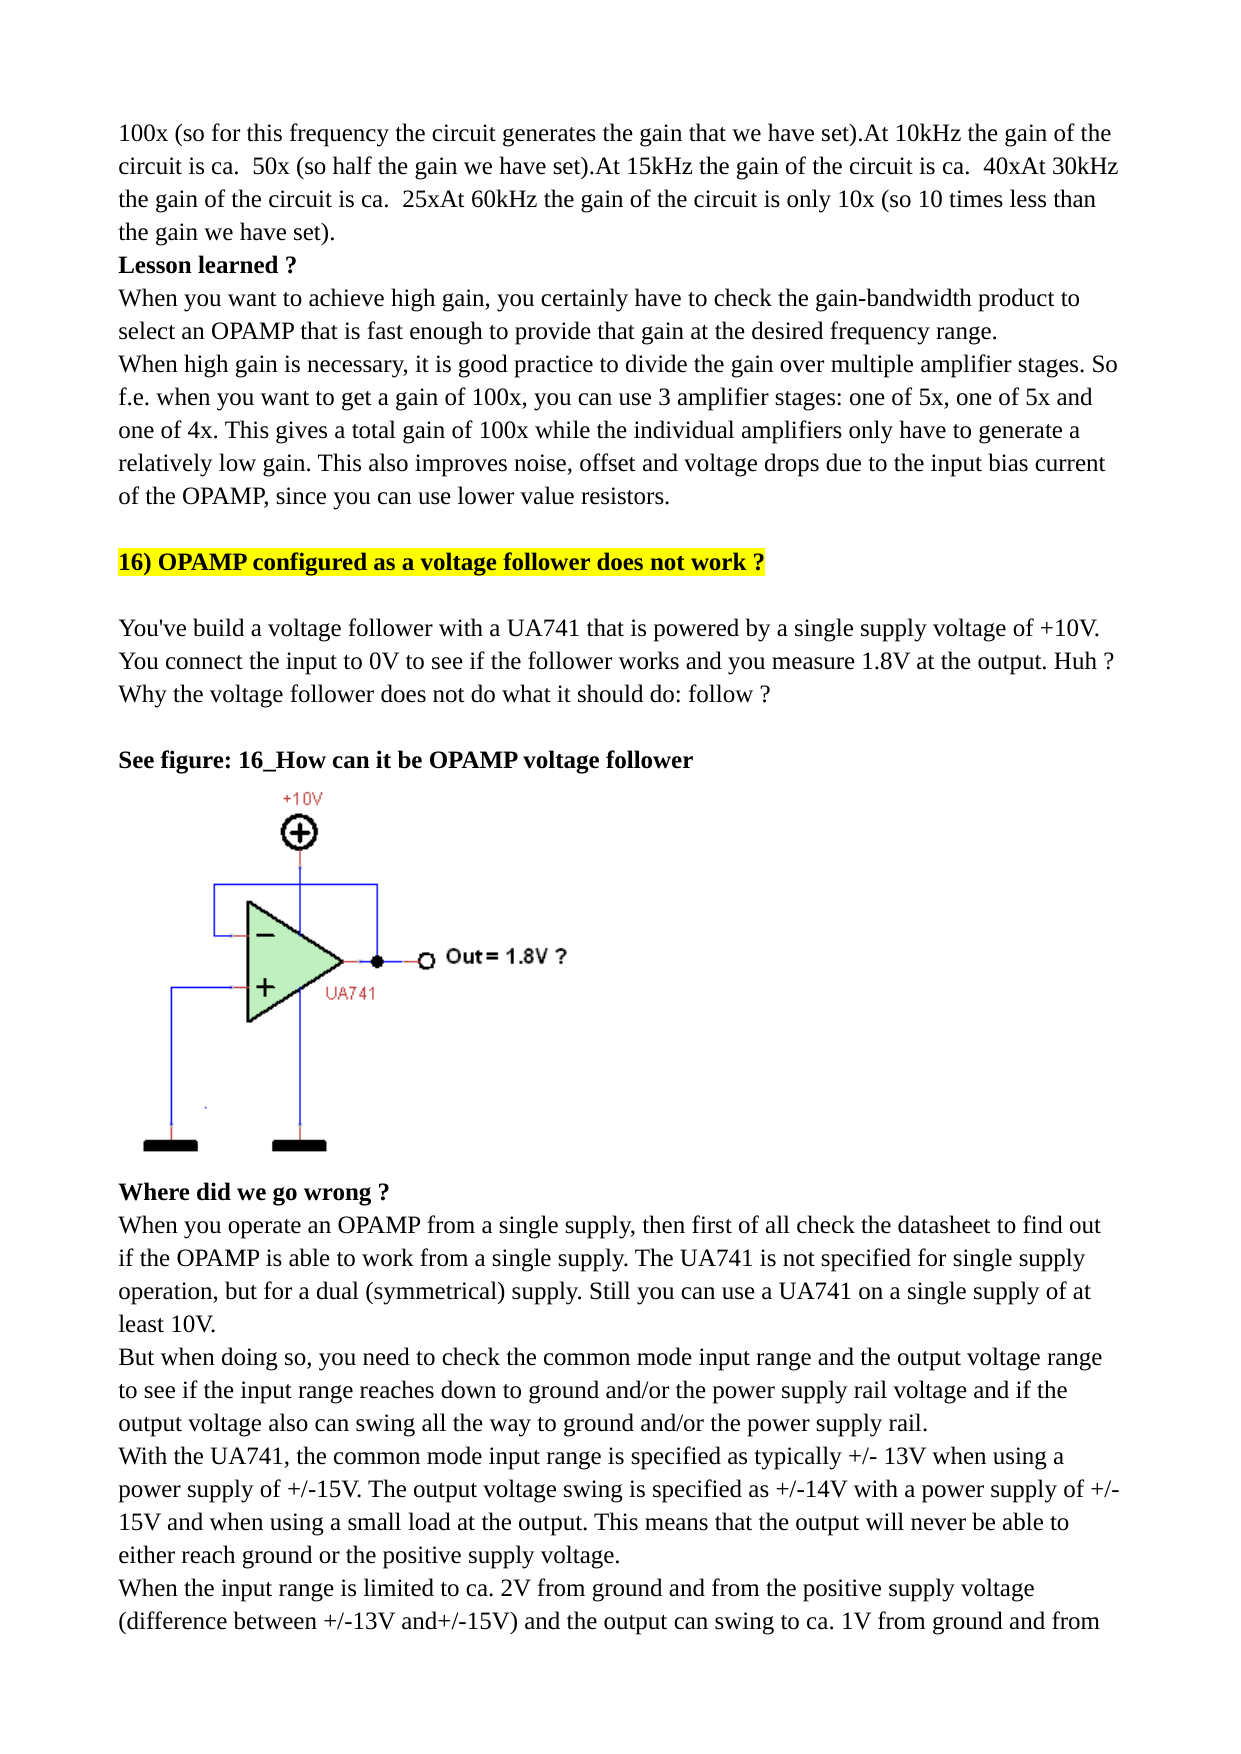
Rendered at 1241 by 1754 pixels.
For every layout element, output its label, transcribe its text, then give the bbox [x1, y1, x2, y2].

text 100x (so for this frequency the circuit generates the gain that we have set).At 10kHz the gain of the circuit is ca. 50x (so half the gain we have set).At 15kHz the gain of the circuit is ca. 40xAt 30kHz the gain of the circuit is ca. 25xAt 60kHz the gain of the circuit is only 10x (so 10 times less than the gain we have set). Lesson learned ? When you want to achieve high gain, you certainly have to check the gain-bandwidth product to select an OPAMP that is fast enough to provide that gain at the desired frequency range. When high gain is necessary, it is good practice to divide the gain over multiple amplifier stages. So f.e. when you want to get a gain of 100x, you can use 3 amplifier stages: one of 5x, one of 5x and one of 4x. This gives a total gain of 100x while the individual amplifiers only have to generate a relatively low gain. This also improves noise, offset and voltage drops due to the input bias current of the OPAMP, since you can use lower value resistors. 16) OPAMP configured as a voltage follower does not work ? You've build a voltage follower with a UA741 that is powered by a single supply voltage of +10V. You connect the input to 0V to see if the follower works and you measure 1.8V at the output. Huh ? Why the voltage follower does not do what it should do: follow ? See figure: 16_How can it be OPAMP voltage follower Where did we go wrong ? When you operate an OPAMP from a single supply, then first of all check the datasheet to find out if the OPAMP is able to work from a single supply. The UA741 is not specified for single supply operation, but for a dual (symmetrical) supply. Still you can use a UA741 on a single supply of at least 10V. But when doing so, you need to check the common mode input range and the output voltage range to see if the input range reaches down to ground and/or the power supply rail voltage and if the output voltage also can swing all the way to ground and/or the power supply rail. With the UA741, the common mode input range is specified as typically +/- 13V when using a power supply of +/-15V. The output voltage swing is specified as +/-14V with a power supply of +/-15V and when using a small load at the output. This means that the output will never be able to either reach ground or the positive supply voltage. When the input range is limited to ca. 2V from ground and from the positive supply voltage (difference between +/-13V and+/-15V) and the output can swing to ca. 1V from ground and from [118, 118, 1122, 1635]
picture [118, 778, 584, 1173]
